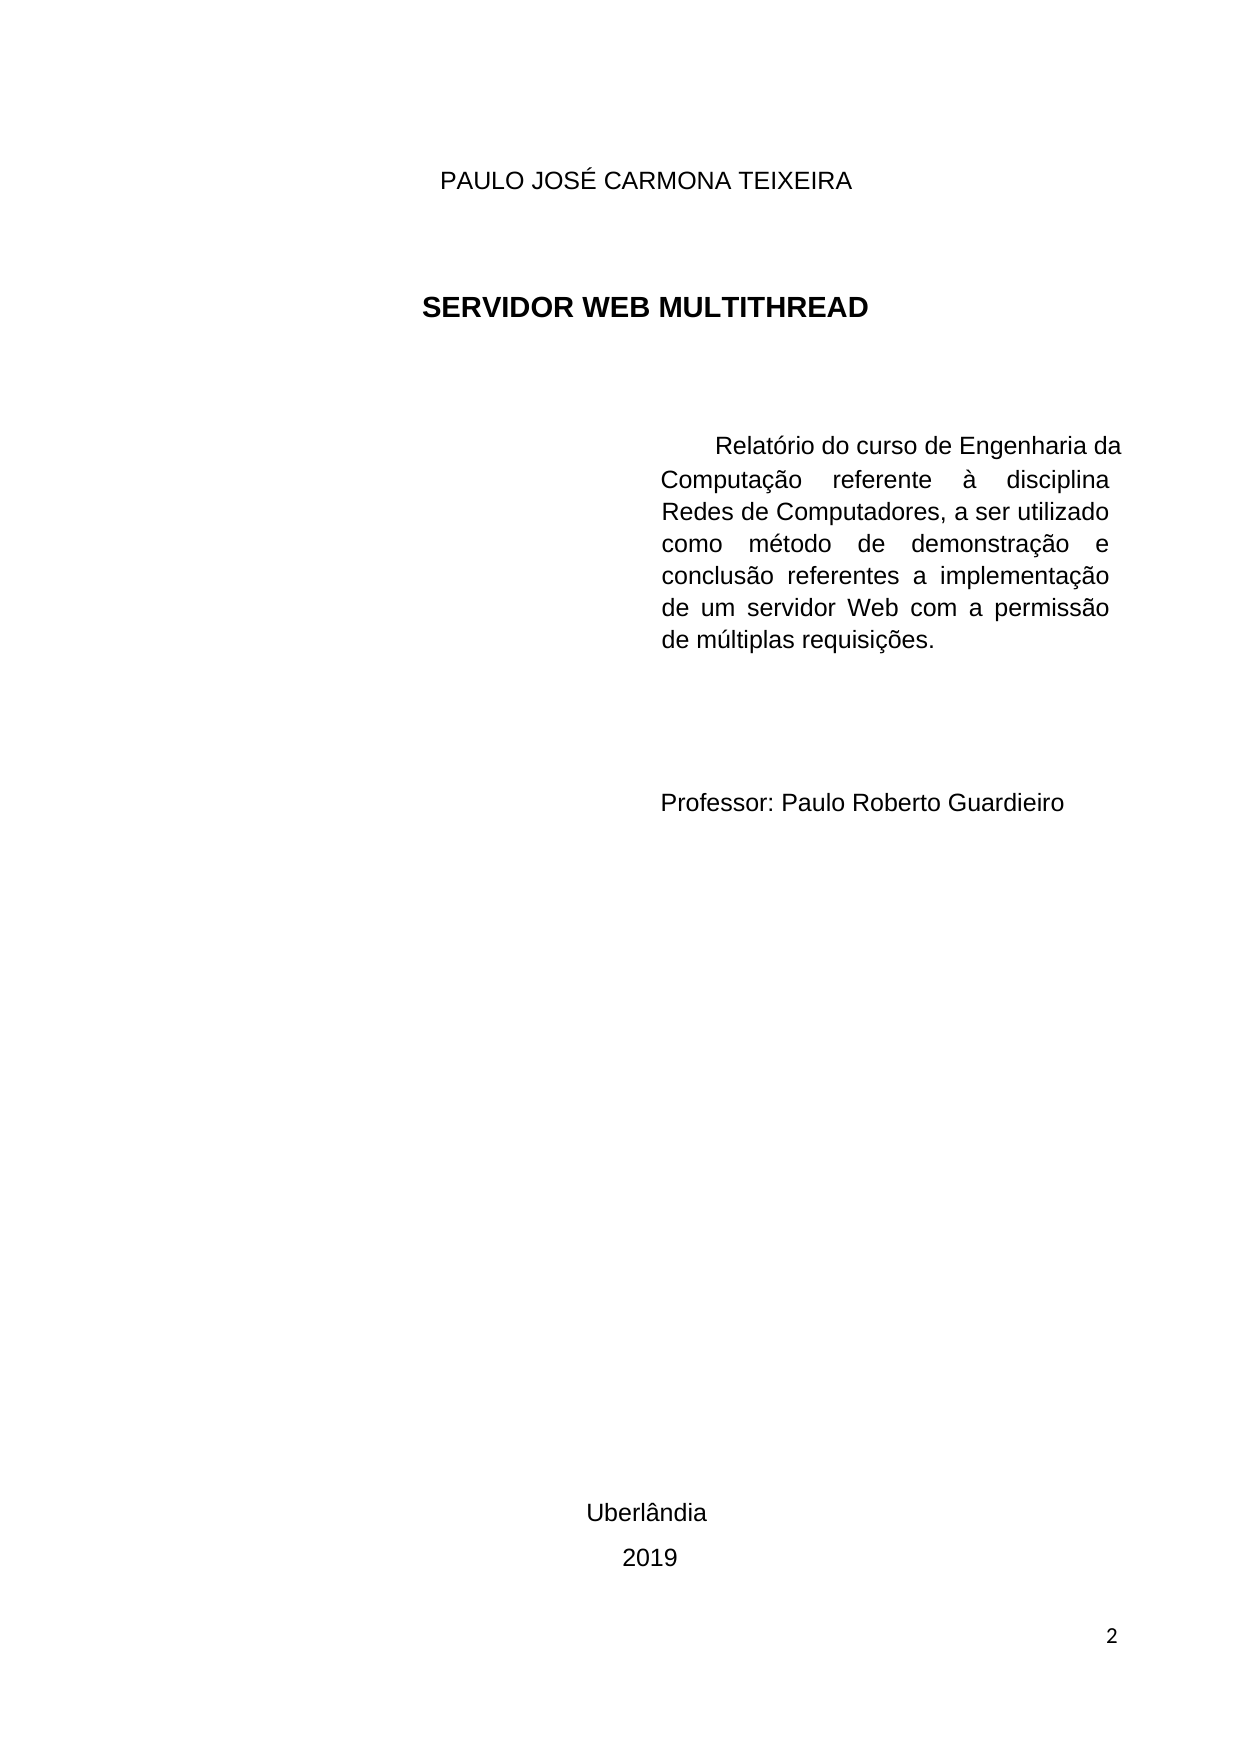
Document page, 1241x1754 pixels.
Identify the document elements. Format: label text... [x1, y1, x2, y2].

text Professor: Paulo Roberto Guardieiro [660, 788, 1123, 817]
text Relatório do curso de Engenharia da [177, 431, 1129, 460]
text SERVIDOR WEB MULTITHREAD [177, 291, 1122, 324]
text PAULO JOSÉ CARMONA TEIXEIRA [177, 166, 1122, 194]
text 2019 [177, 1543, 1122, 1572]
text Computação referente à disciplina Redes de Computadores, a ser utilizado como método de demonstração e conclusão referentes a implementação de um servidor Web com a permissão de múltiplas requisições. [660, 465, 1110, 653]
text Uberlândia [177, 1498, 1122, 1527]
